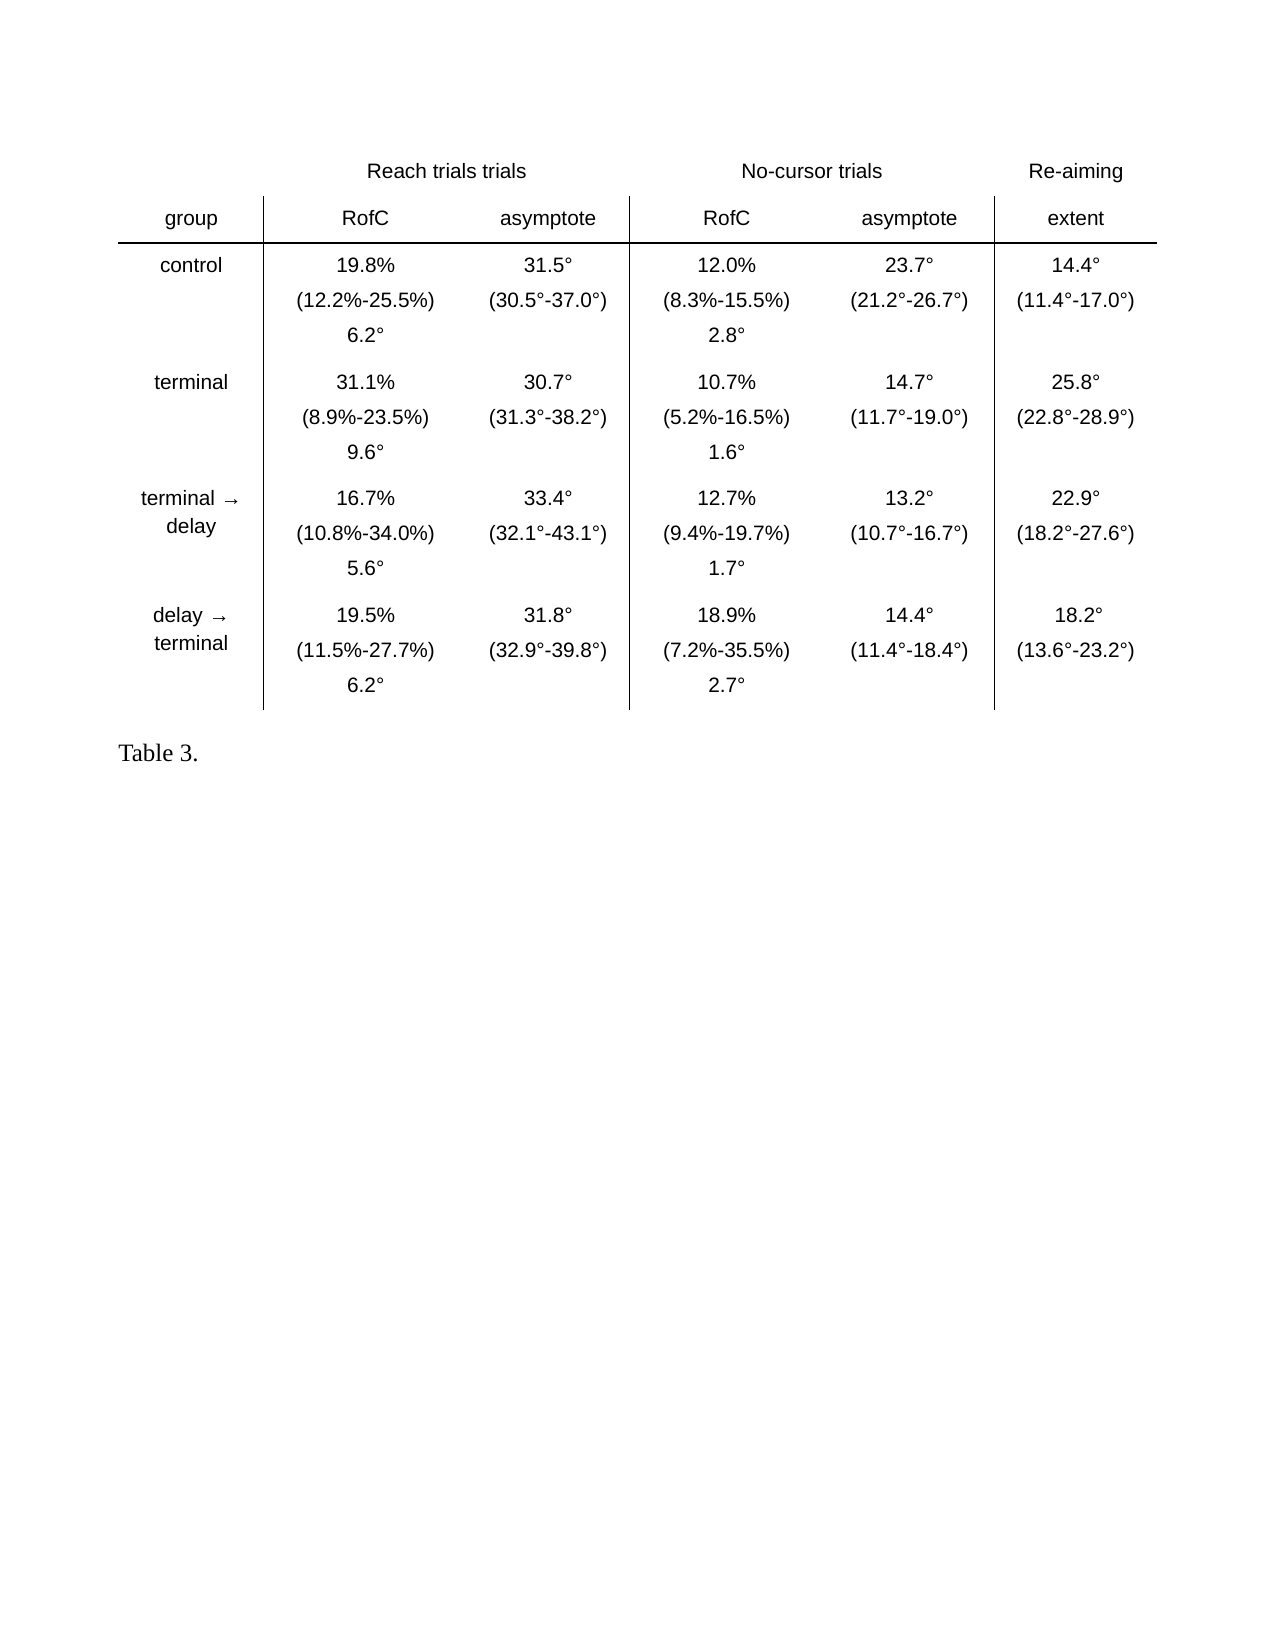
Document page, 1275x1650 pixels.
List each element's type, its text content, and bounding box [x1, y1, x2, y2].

text Table 3. [118, 738, 1157, 767]
table_header No-cursor trials [629, 149, 994, 196]
table_cell 22.9° (18.2°-27.6°) [995, 477, 1157, 593]
table_cell 14.4° (11.4°-17.0°) [995, 244, 1157, 360]
table_cell 19.8% (12.2%-25.5%) 6.2° [264, 244, 467, 360]
table_cell 14.4° (11.4°-18.4°) [824, 593, 994, 710]
table_header Reach trials trials [264, 149, 629, 196]
table_cell 18.2° (13.6°-23.2°) [995, 593, 1157, 710]
table_cell 30.7° (31.3°-38.2°) [467, 360, 629, 477]
table_cell 25.8° (22.8°-28.9°) [995, 360, 1157, 477]
table_header [118, 149, 264, 196]
table_cell asymptote [467, 196, 629, 242]
table_cell asymptote [824, 196, 994, 242]
table_cell 33.4° (32.1°-43.1°) [467, 477, 629, 593]
table_cell 31.1% (8.9%-23.5%) 9.6° [264, 360, 467, 477]
table_cell 31.8° (32.9°-39.8°) [467, 593, 629, 710]
table_cell control [118, 244, 263, 360]
table_cell terminal → delay [118, 477, 263, 593]
table_cell RofC [264, 196, 467, 242]
table_cell 12.7% (9.4%-19.7%) 1.7° [630, 477, 824, 593]
table_cell 18.9% (7.2%-35.5%) 2.7° [630, 593, 824, 710]
table_cell terminal [118, 360, 263, 477]
table_cell extent [995, 196, 1157, 242]
table_cell 13.2° (10.7°-16.7°) [824, 477, 994, 593]
table_cell group [118, 196, 263, 242]
table_cell 19.5% (11.5%-27.7%) 6.2° [264, 593, 467, 710]
table_cell 31.5° (30.5°-37.0°) [467, 244, 629, 360]
table_cell 10.7% (5.2%-16.5%) 1.6° [630, 360, 824, 477]
table_cell RofC [630, 196, 824, 242]
table_cell 12.0% (8.3%-15.5%) 2.8° [630, 244, 824, 360]
table_cell 16.7% (10.8%-34.0%) 5.6° [264, 477, 467, 593]
table_cell delay → terminal [118, 593, 263, 710]
table_cell 23.7° (21.2°-26.7°) [824, 244, 994, 360]
table_header Re-aiming [995, 149, 1157, 196]
table_cell 14.7° (11.7°-19.0°) [824, 360, 994, 477]
